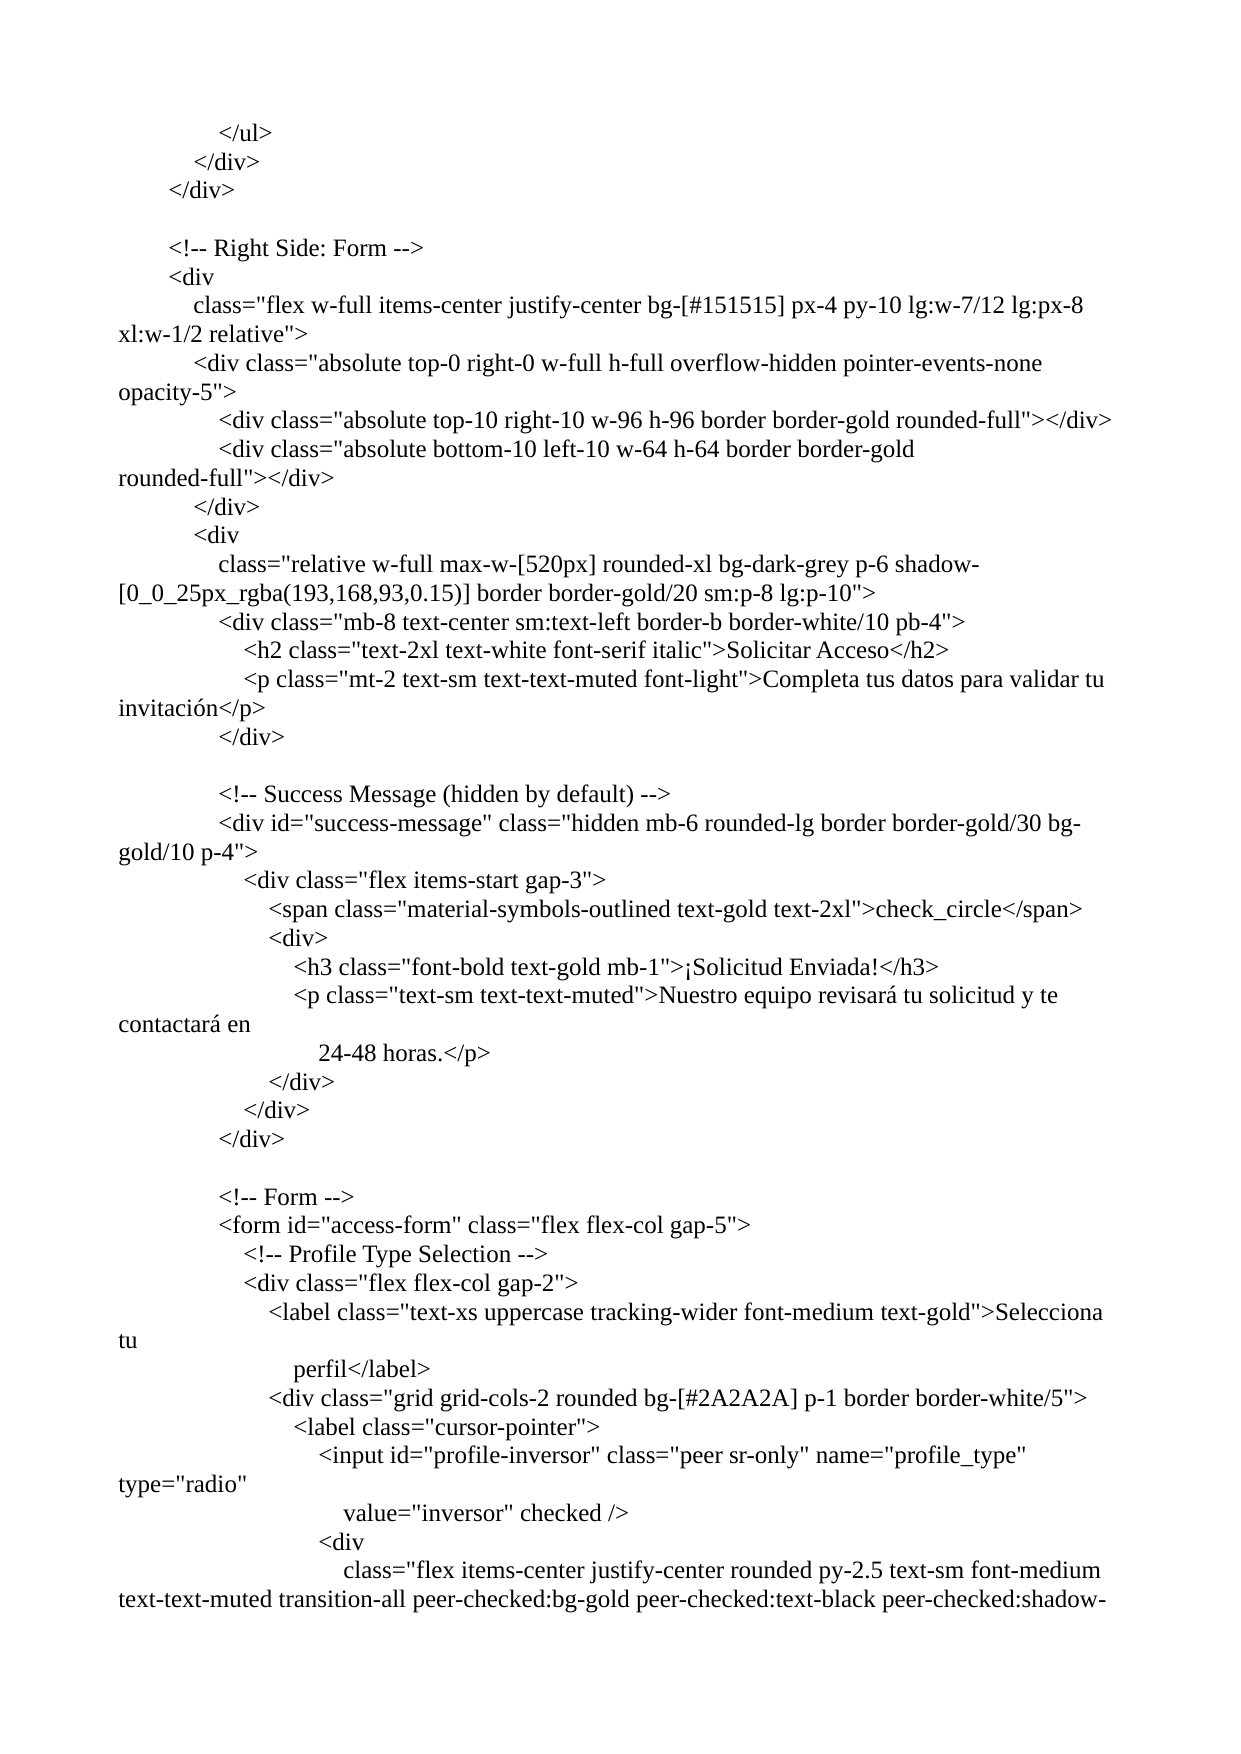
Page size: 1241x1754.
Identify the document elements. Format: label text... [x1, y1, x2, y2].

table_cell </ul> </div> </div> <!-- Right Side: Form --> <div class="flex w-full items-center justify-center bg-[#151515] px-4 py-10 lg:w-7/12 lg:px-8 xl:w-1/2 relative"> <div class="absolute top-0 right-0 w-full h-full overflow-hidden pointer-events-none opacity-5"> <div class="absolute top-10 right-10 w-96 h-96 border border-gold rounded-full"></div> <div class="absolute bottom-10 left-10 w-64 h-64 border border-gold rounded-full"></div> </div> <div class="relative w-full max-w-[520px] rounded-xl bg-dark-grey p-6 shadow-[0_0_25px_rgba(193,168,93,0.15)] border border-gold/20 sm:p-8 lg:p-10"> <div class="mb-8 text-center sm:text-left border-b border-white/10 pb-4"> <h2 class="text-2xl text-white font-serif italic">Solicitar Acceso</h2> <p class="mt-2 text-sm text-text-muted font-light">Completa tus datos para validar tu invitación</p> </div> <!-- Success Message (hidden by default) --> <div id="success-message" class="hidden mb-6 rounded-lg border border-gold/30 bg-gold/10 p-4"> <div class="flex items-start gap-3"> <span class="material-symbols-outlined text-gold text-2xl">check_circle</span> <div> <h3 class="font-bold text-gold mb-1">¡Solicitud Enviada!</h3> <p class="text-sm text-text-muted">Nuestro equipo revisará tu solicitud y te contactará en 24-48 horas.</p> </div> </div> </div> <!-- Form --> <form id="access-form" class="flex flex-col gap-5"> <!-- Profile Type Selection --> <div class="flex flex-col gap-2"> <label class="text-xs uppercase tracking-wider font-medium text-gold">Selecciona tu perfil</label> <div class="grid grid-cols-2 rounded bg-[#2A2A2A] p-1 border border-white/5"> <label class="cursor-pointer"> <input id="profile-inversor" class="peer sr-only" name="profile_type" type="radio" value="inversor" checked /> <div class="flex items-center justify-center rounded py-2.5 text-sm font-medium text-text-muted transition-all peer-checked:bg-gold peer-checked:text-black peer-checked:shadow- [118, 118, 1122, 1613]
